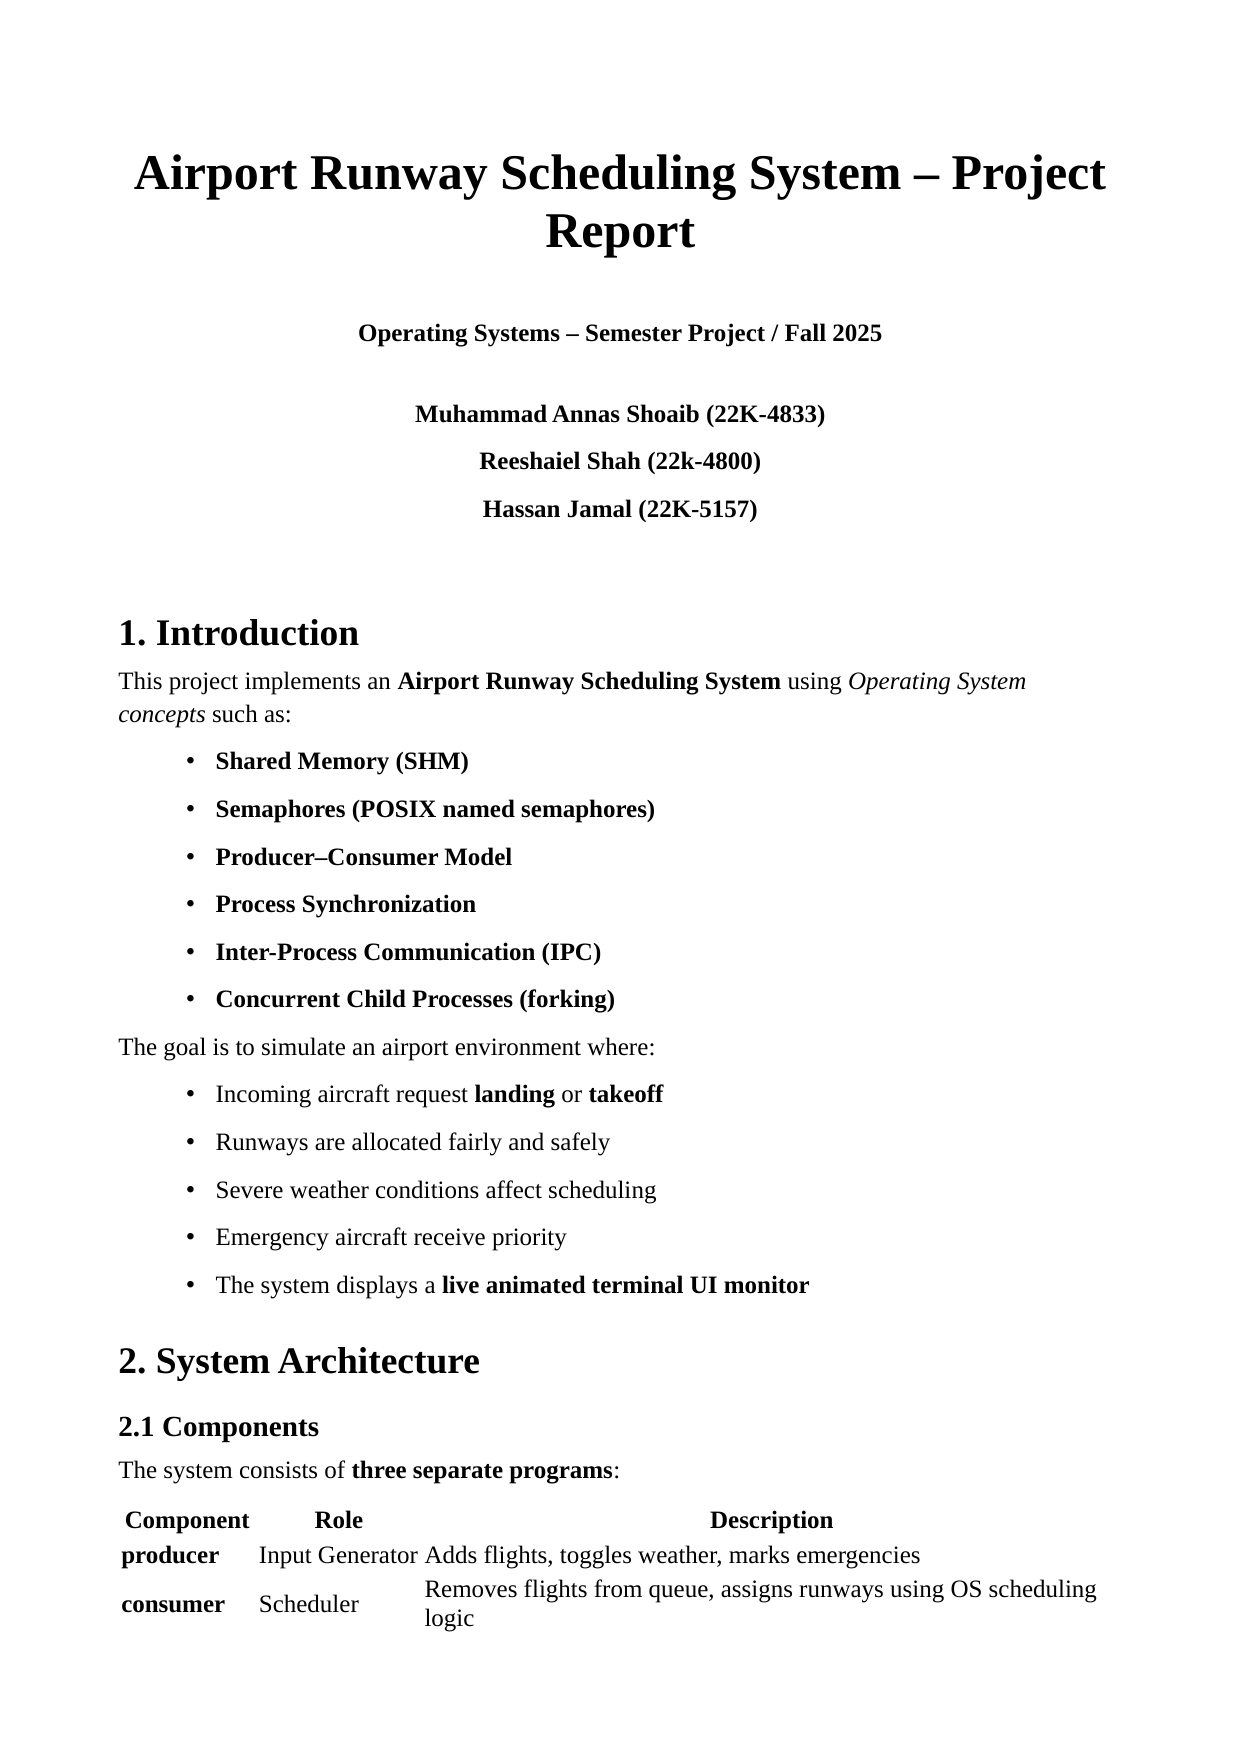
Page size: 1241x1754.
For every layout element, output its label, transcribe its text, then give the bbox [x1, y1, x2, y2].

table_cell Adds flights, toggles weather, marks emergencies [421, 1537, 1122, 1571]
subtitle Airport Runway Scheduling System – Project Report [118, 143, 1122, 258]
text Muhammad Annas Shoaib (22K-4833) [118, 399, 1122, 428]
table_cell Scheduler [256, 1571, 421, 1635]
list Incoming aircraft request landing or takeoff [186, 1079, 1122, 1108]
table_header Role [256, 1502, 421, 1537]
list The system displays a live animated terminal UI monitor [186, 1270, 1122, 1299]
text The goal is to simulate an airport environment where: [118, 1032, 1122, 1061]
list Producer–Consumer Model [186, 842, 1122, 870]
subtitle 2. System Architecture [118, 1338, 1122, 1382]
table_header Component [118, 1502, 256, 1537]
table_cell Input Generator [256, 1537, 421, 1571]
text Hassan Jamal (22K-5157) [118, 494, 1122, 523]
text Reeshaiel Shah (22k-4800) [118, 446, 1122, 475]
list Process Synchronization [186, 889, 1122, 918]
text Operating Systems – Semester Project / Fall 2025 [118, 318, 1122, 380]
list Shared Memory (SHM) [186, 746, 1122, 775]
text This project implements an Airport Runway Scheduling System using Operating System concepts such as: [118, 666, 1122, 727]
list Runways are allocated fairly and safely [186, 1127, 1122, 1156]
text The system consists of three separate programs: [118, 1455, 1122, 1483]
table_cell producer [118, 1537, 256, 1571]
table_header Description [421, 1502, 1122, 1537]
subtitle 2.1 Components [118, 1409, 1122, 1442]
subtitle 1. Introduction [118, 610, 1122, 653]
list Concurrent Child Processes (forking) [186, 984, 1122, 1013]
list Inter-Process Communication (IPC) [186, 937, 1122, 966]
list Emergency aircraft receive priority [186, 1222, 1122, 1251]
table_cell consumer [118, 1571, 256, 1635]
list Severe weather conditions affect scheduling [186, 1175, 1122, 1203]
table_cell Removes flights from queue, assigns runways using OS scheduling logic [421, 1571, 1122, 1635]
list Semaphores (POSIX named semaphores) [186, 794, 1122, 823]
